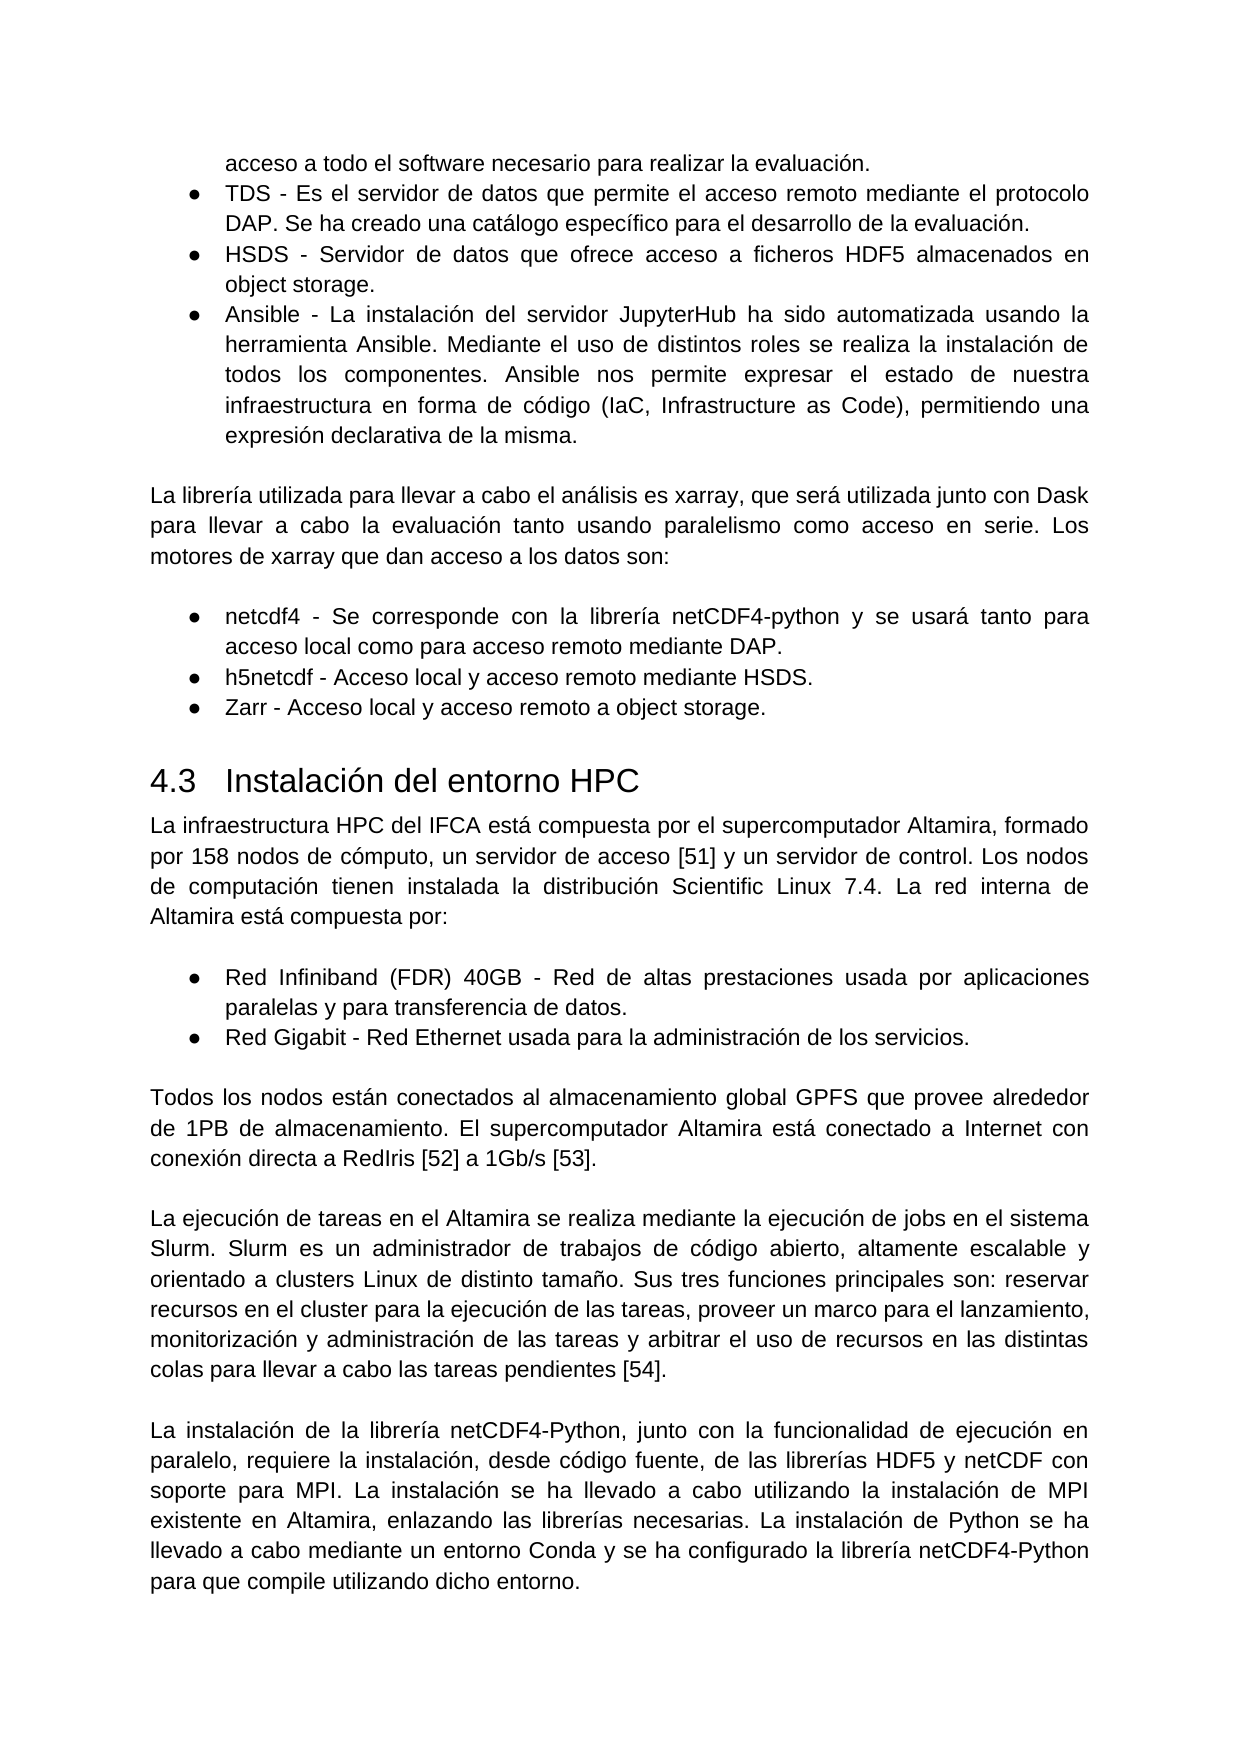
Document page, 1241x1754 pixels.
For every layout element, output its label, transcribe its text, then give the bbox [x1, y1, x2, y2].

text La infraestructura HPC del IFCA está compuesta por el supercomputador Altamira, formado por 158 nodos de cómputo, un servidor de acceso [51] y un servidor de control. Los nodos de computación tienen instalada la distribución Scientific Linux 7.4. La red interna de Altamira está compuesta por: [150, 812, 1090, 929]
list HSDS - Servidor de datos que ofrece acceso a ficheros HDF5 almacenados en object storage. [187, 241, 1090, 297]
list TDS - Es el servidor de datos que permite el acceso remoto mediante el protocolo DAP. Se ha creado una catálogo específico para el desarrollo de la evaluación. [187, 180, 1090, 237]
text La ejecución de tareas en el Altamira se realiza mediante la ejecución de jobs en el sistema Slurm. Slurm es un administrador de trabajos de código abierto, altamente escalable y orientado a clusters Linux de distinto tamaño. Sus tres funciones principales son: reservar recursos en el cluster para la ejecución de las tareas, proveer un marco para el lanzamiento, monitorización y administración de las tareas y arbitrar el uso de recursos en las distintas colas para llevar a cabo las tareas pendientes [54]. [150, 1205, 1090, 1382]
subtitle Instalación del entorno HPC [150, 761, 1090, 800]
text La instalación de la librería netCDF4-Python, junto con la funcionalidad de ejecución en paralelo, requiere la instalación, desde código fuente, de las librerías HDF5 y netCDF con soporte para MPI. La instalación se ha llevado a cabo utilizando la instalación de MPI existente en Altamira, enlazando las librerías necesarias. La instalación de Python se ha llevado a cabo mediante un entorno Conda y se ha configurado la librería netCDF4-Python para que compile utilizando dicho entorno. [150, 1417, 1090, 1594]
list Red Gigabit - Red Ethernet usada para la administración de los servicios. [187, 1024, 1090, 1050]
text La librería utilizada para llevar a cabo el análisis es xarray, que será utilizada junto con Dask para llevar a cabo la evaluación tanto usando paralelismo como acceso en serie. Los motores de xarray que dan acceso a los datos son: [150, 482, 1090, 569]
list acceso a todo el software necesario para realizar la evaluación. [187, 150, 1090, 176]
list h5netcdf - Acceso local y acceso remoto mediante HSDS. [187, 663, 1090, 690]
list Ansible - La instalación del servidor JupyterHub ha sido automatizada usando la herramienta Ansible. Mediante el uso de distintos roles se realiza la instalación de todos los componentes. Ansible nos permite expresar el estado de nuestra infraestructura en forma de código (IaC, Infrastructure as Code), permitiendo una expresión declarativa de la misma. [187, 301, 1090, 448]
text Todos los nodos están conectados al almacenamiento global GPFS que provee alrededor de 1PB de almacenamiento. El supercomputador Altamira está conectado a Internet con conexión directa a RedIris [52] a 1Gb/s [53]. [150, 1084, 1090, 1171]
list Zarr - Acceso local y acceso remoto a object storage. [187, 694, 1090, 720]
list Red Infiniband (FDR) 40GB - Red de altas prestaciones usada por aplicaciones paralelas y para transferencia de datos. [187, 963, 1090, 1020]
list netcdf4 - Se corresponde con la librería netCDF4-python y se usará tanto para acceso local como para acceso remoto mediante DAP. [187, 603, 1090, 660]
